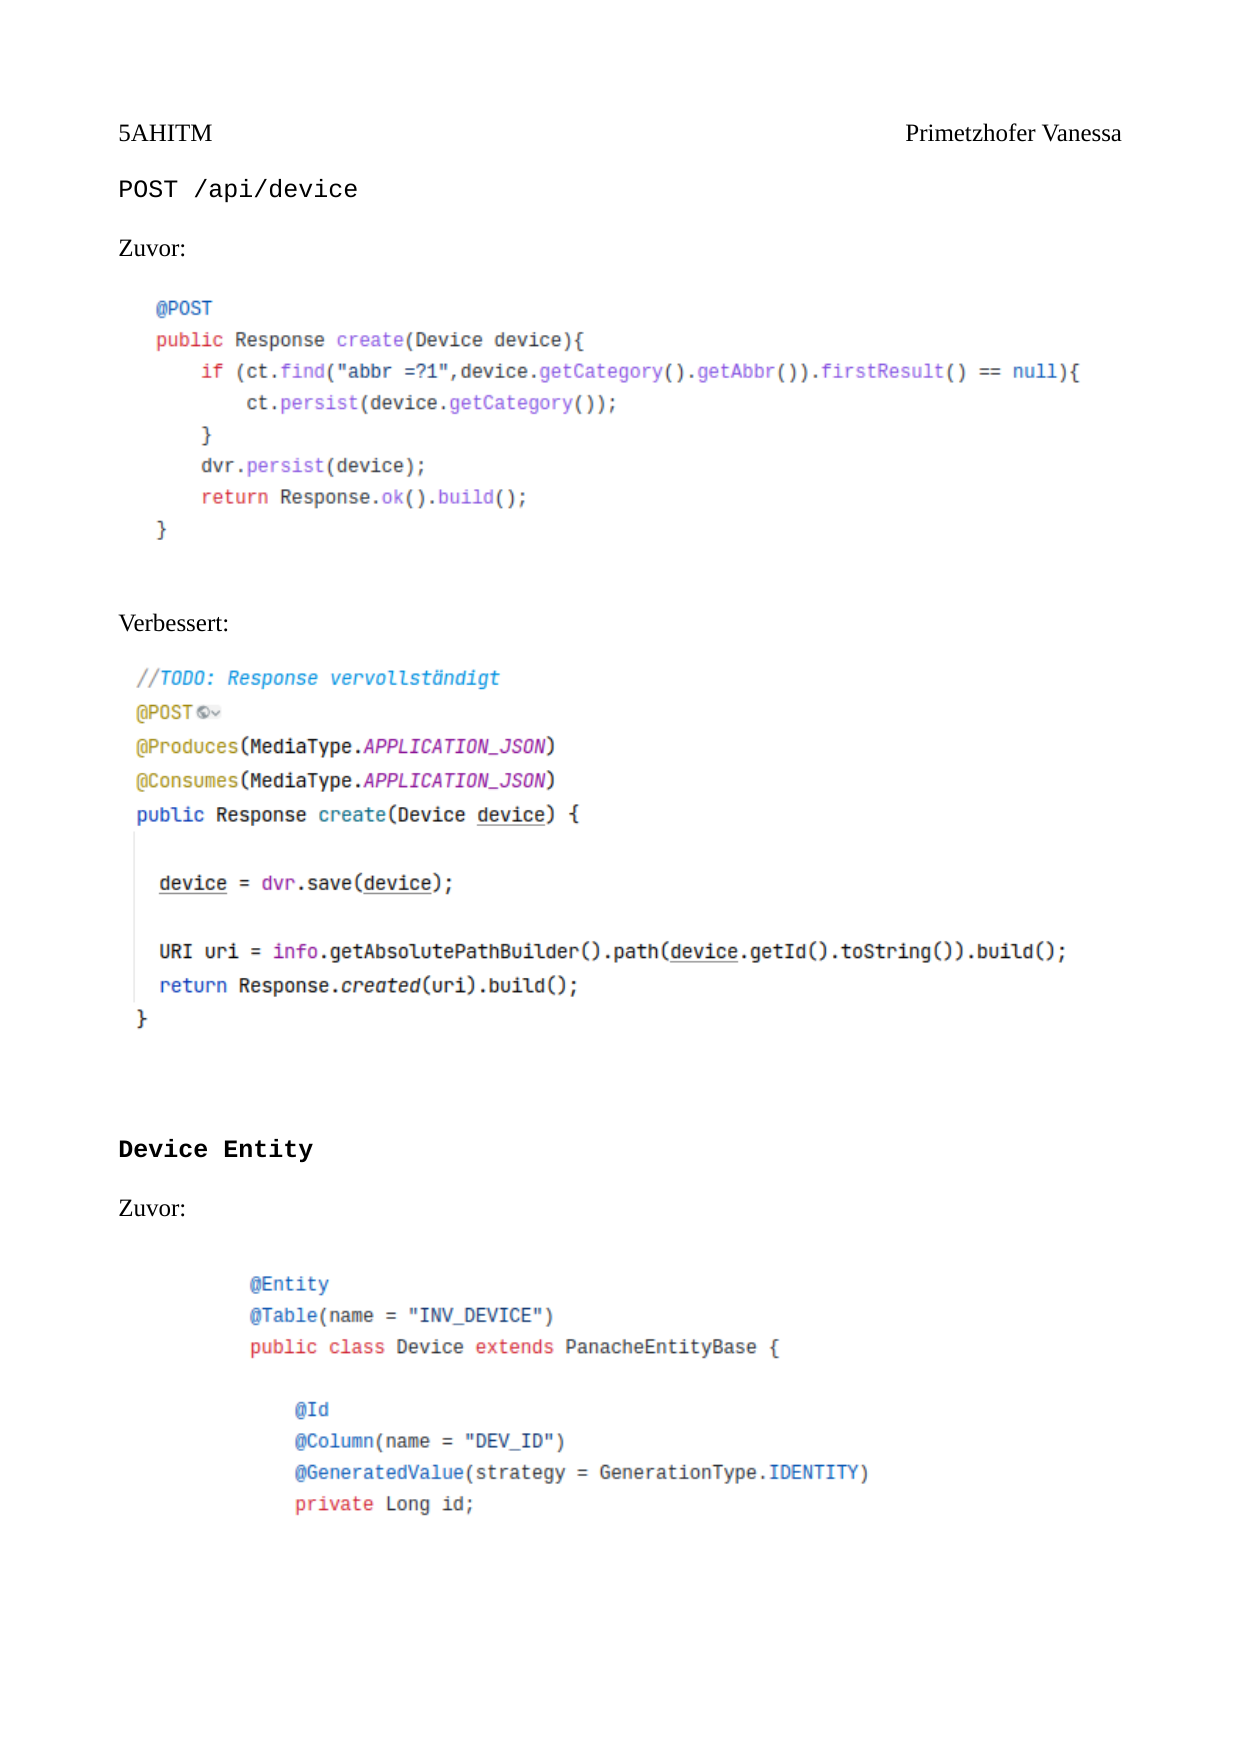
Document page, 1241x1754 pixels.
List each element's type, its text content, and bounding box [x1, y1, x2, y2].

picture [138, 291, 1102, 551]
picture [118, 658, 1123, 1051]
text POST /api/device [118, 176, 1122, 205]
text Verbessert: [118, 608, 1122, 637]
text Zuvor: [118, 233, 1122, 262]
text Device Entity [118, 1136, 1122, 1165]
text Zuvor: [118, 1193, 1122, 1222]
picture [241, 1250, 903, 1531]
